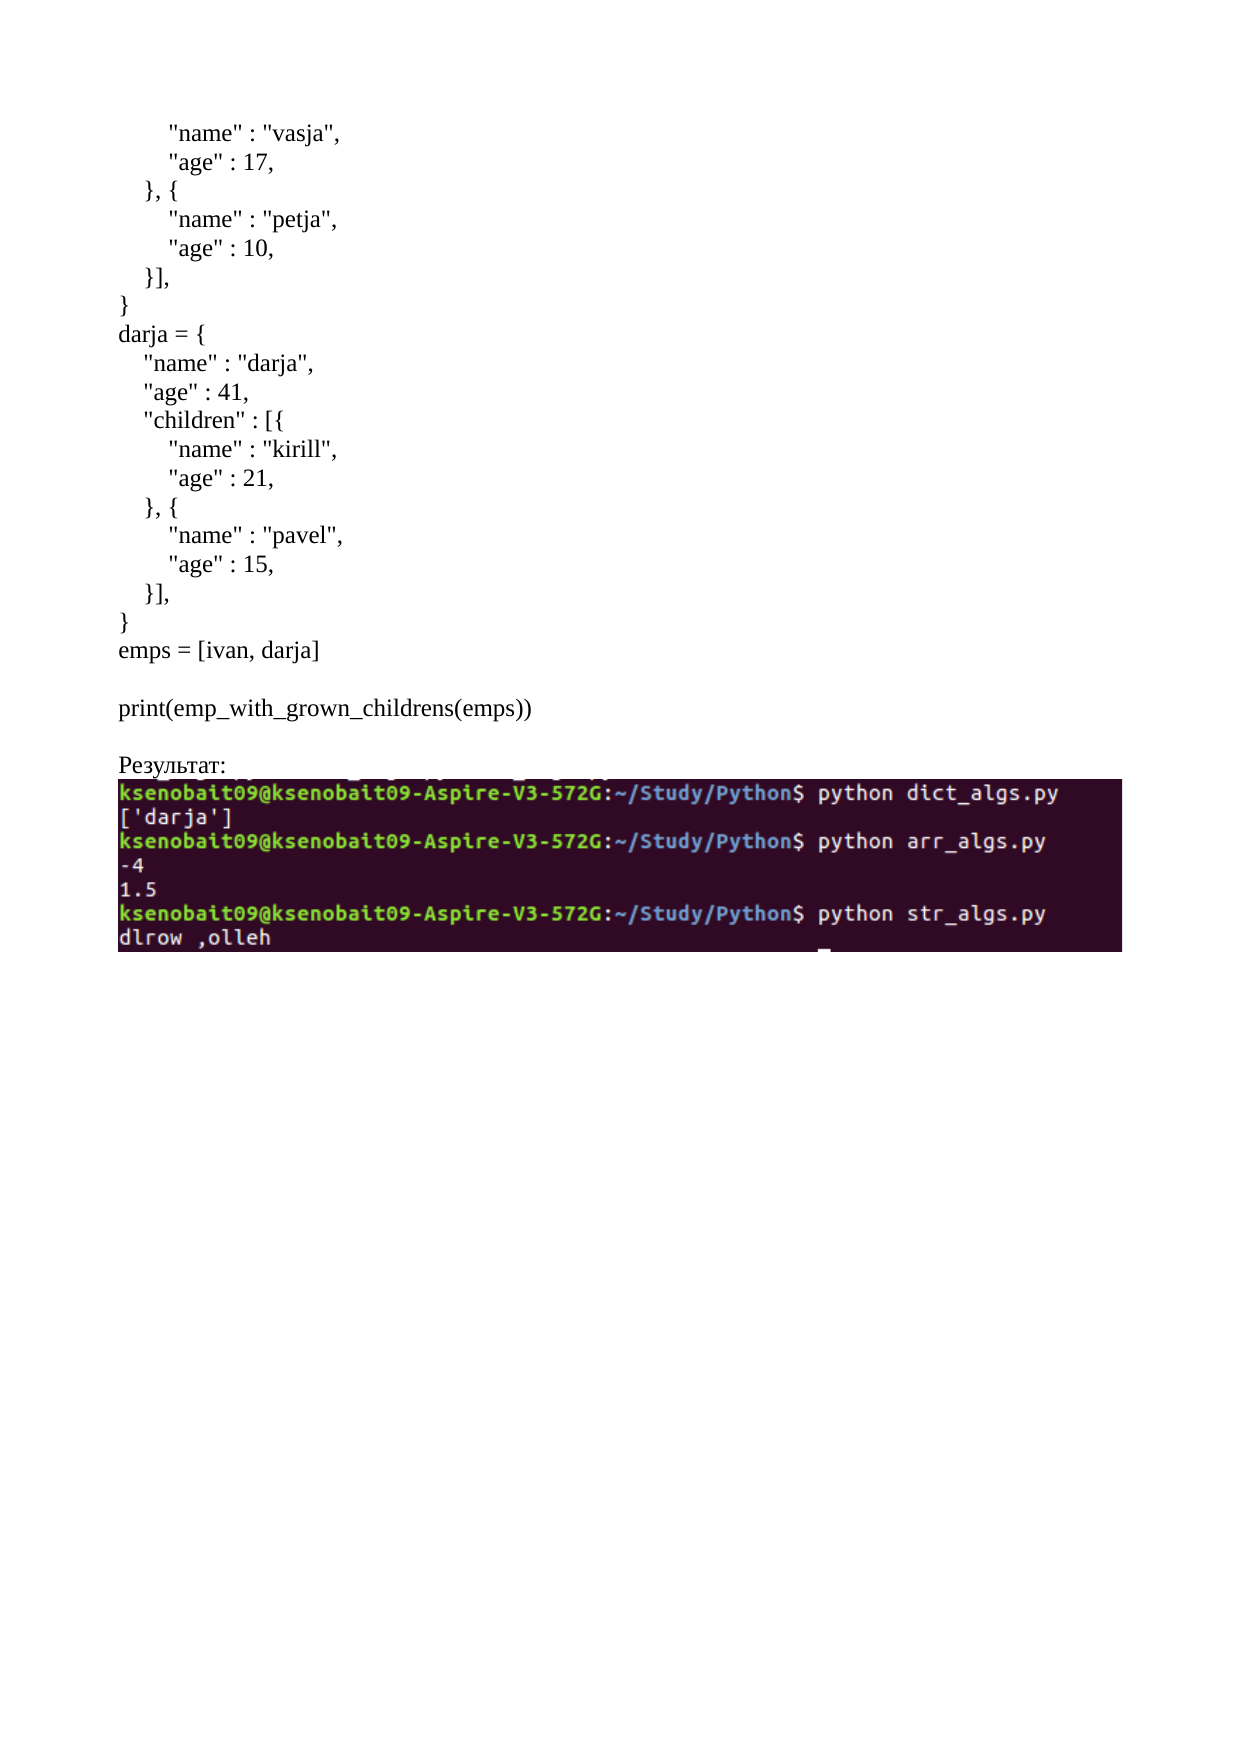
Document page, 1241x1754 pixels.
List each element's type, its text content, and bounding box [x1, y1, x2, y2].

text }], [118, 262, 1122, 291]
text "age" : 21, [118, 463, 1122, 492]
text }], [118, 578, 1122, 607]
text emps = [ivan, darja] [118, 636, 1122, 664]
text "age" : 10, [118, 233, 1122, 262]
text "children" : [{ [118, 406, 1122, 434]
text "name" : "kirill", [118, 434, 1122, 463]
picture [118, 779, 1123, 952]
text "name" : "vasja", [118, 118, 1122, 147]
text }, { [118, 492, 1122, 521]
text Результат: [118, 751, 1122, 779]
text "name" : "darja", [118, 348, 1122, 377]
text darja = { [118, 319, 1122, 348]
text "name" : "pavel", [118, 521, 1122, 549]
text "name" : "petja", [118, 204, 1122, 233]
text "age" : 41, [118, 377, 1122, 406]
text } [118, 291, 1122, 319]
text "age" : 17, [118, 147, 1122, 176]
text "age" : 15, [118, 549, 1122, 578]
text }, { [118, 176, 1122, 204]
text } [118, 607, 1122, 636]
text print(emp_with_grown_childrens(emps)) [118, 693, 1122, 722]
